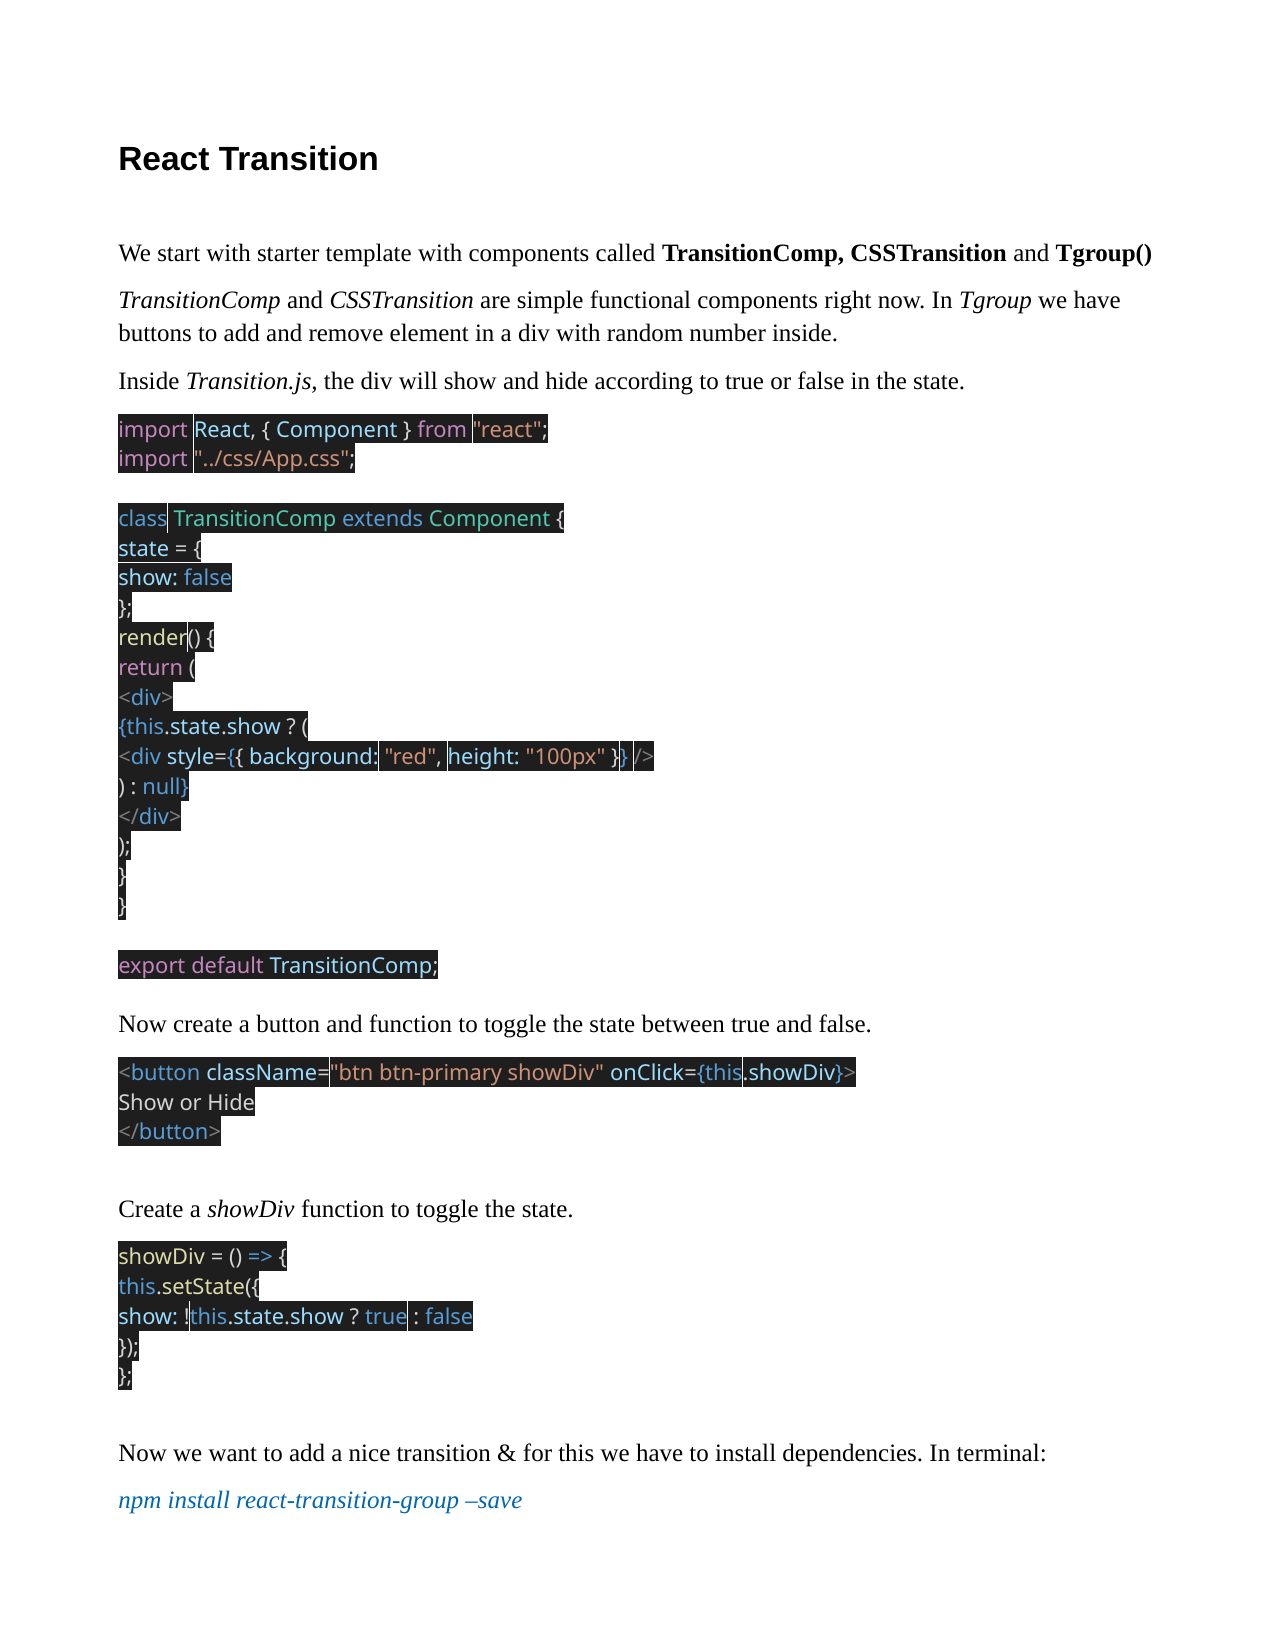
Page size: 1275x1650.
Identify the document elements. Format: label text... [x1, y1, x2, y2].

text render() { [118, 622, 1157, 652]
text Inside Transition.js, the div will show and hide according to true or false in the state. [118, 366, 1157, 395]
text <button className="btn btn-primary showDiv" onClick={this.showDiv}> [118, 1057, 1157, 1087]
text TransitionComp and CSSTransition are simple functional components right now. In Tgroup we have buttons to add and remove element in a div with random number inside. [118, 285, 1157, 347]
text import "../css/App.css"; [118, 443, 1157, 473]
text Now create a button and function to toggle the state between true and false. [118, 1009, 1157, 1038]
text npm install react-transition-group –save [118, 1486, 1157, 1514]
text Show or Hide [118, 1087, 1157, 1116]
text }); [118, 1331, 1157, 1361]
text ) : null} [118, 771, 1157, 801]
text showDiv = () => { [118, 1241, 1157, 1271]
text We start with starter template with components called TransitionComp, CSSTransition and Tgroup() [118, 238, 1157, 266]
text ); [118, 831, 1157, 860]
text }; [118, 1361, 1157, 1390]
text return ( [118, 652, 1157, 682]
text <div style={{ background: "red", height: "100px" }} /> [118, 741, 1157, 771]
text {this.state.show ? ( [118, 711, 1157, 741]
text show: !this.state.show ? true : false [118, 1301, 1157, 1331]
text state = { [118, 533, 1157, 562]
text class TransitionComp extends Component { [118, 503, 1157, 533]
text <div> [118, 682, 1157, 711]
subtitle React Transition [118, 139, 1157, 178]
text } [118, 890, 1157, 920]
text </button> [118, 1116, 1157, 1146]
text } [118, 860, 1157, 890]
text import React, { Component } from "react"; [118, 413, 1157, 443]
text }; [118, 592, 1157, 622]
text Create a showDiv function to toggle the state. [118, 1194, 1157, 1222]
text Now we want to add a nice transition & for this we have to install dependencies. In terminal: [118, 1438, 1157, 1467]
text export default TransitionComp; [118, 949, 1157, 979]
text </div> [118, 801, 1157, 831]
text show: false [118, 562, 1157, 592]
text this.setState({ [118, 1271, 1157, 1301]
